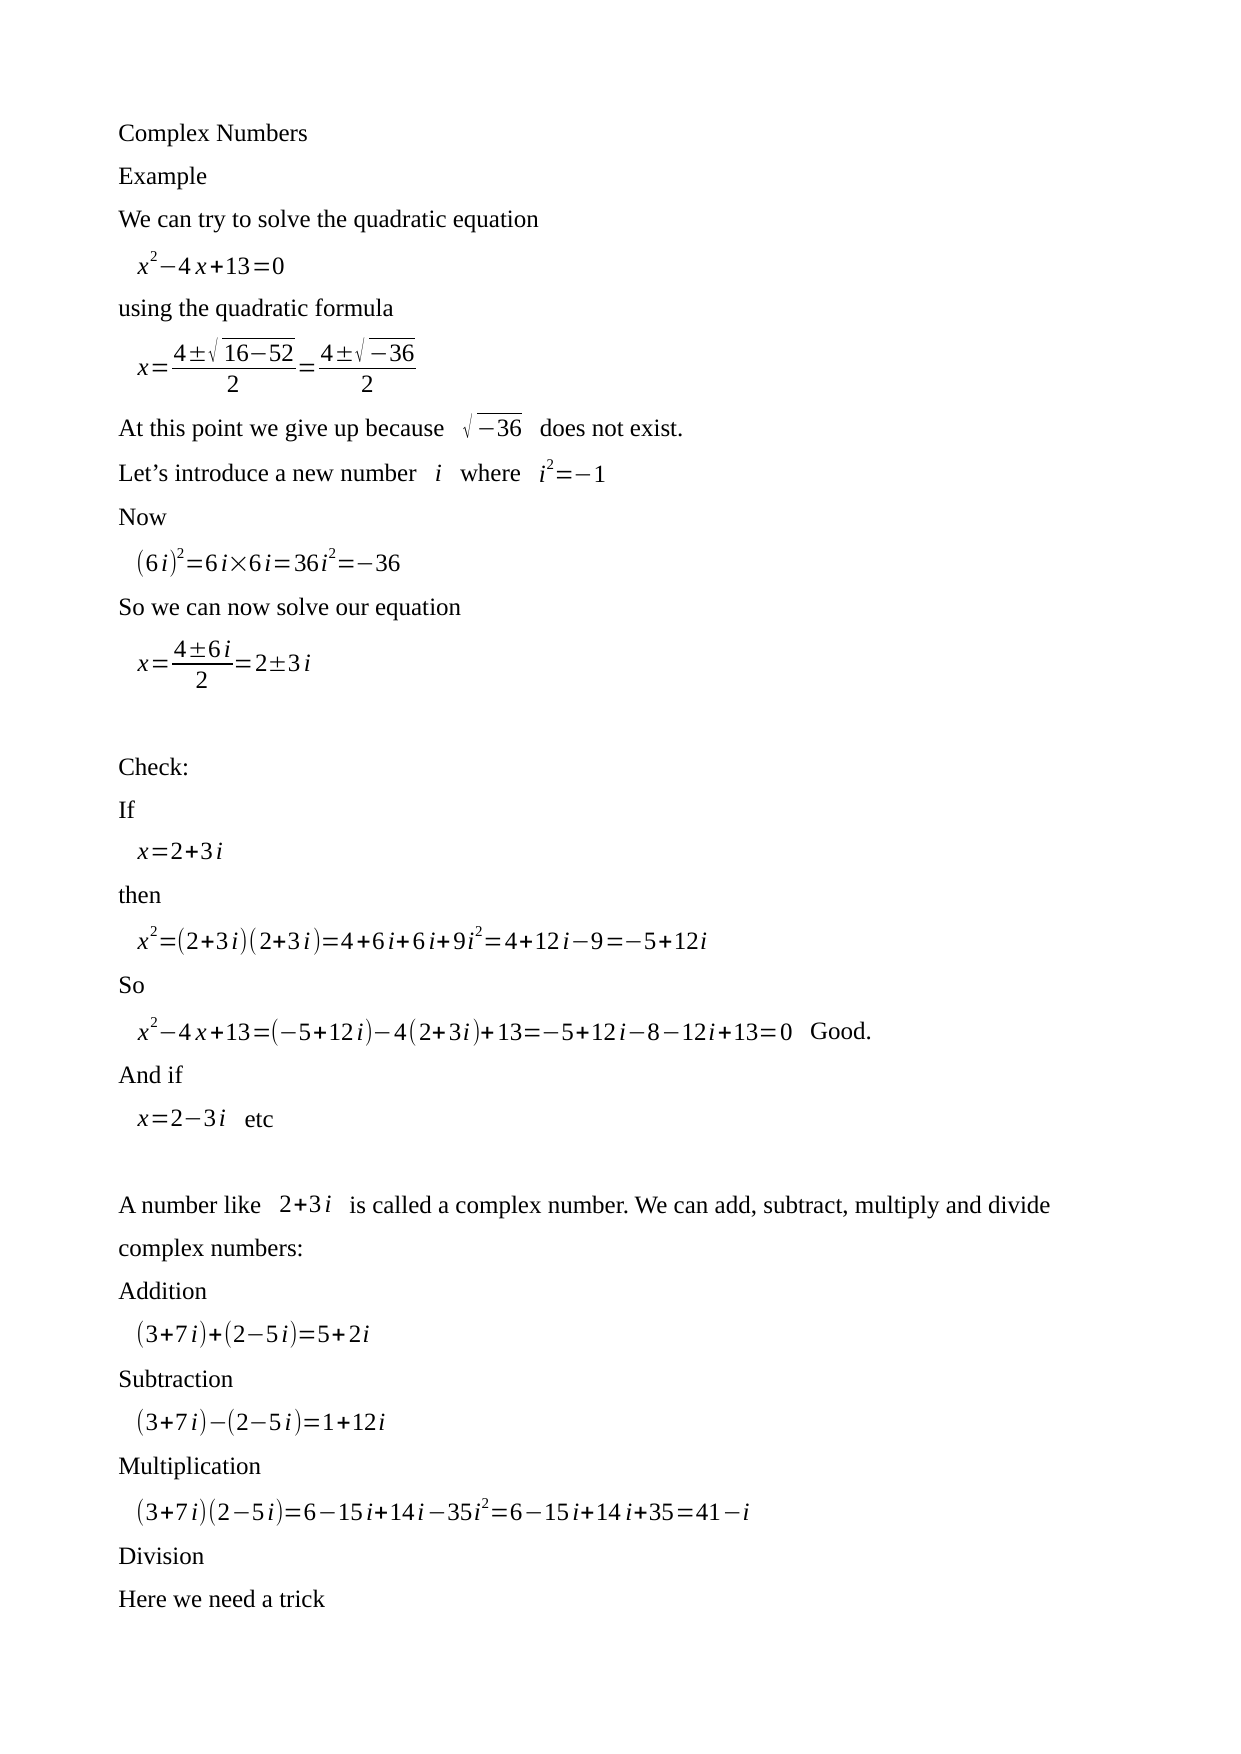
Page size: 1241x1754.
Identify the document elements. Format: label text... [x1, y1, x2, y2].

text then [118, 880, 1122, 908]
text So we can now solve our equation [118, 592, 1122, 621]
text At this point we give up becausedoes not exist. [118, 412, 1122, 442]
text So [118, 970, 1122, 999]
text Here we need a trick [118, 1584, 1122, 1613]
text Now [118, 502, 1122, 530]
text We can try to solve the quadratic equation [118, 204, 1122, 233]
text Complex Numbers [118, 118, 1122, 147]
text Let’s introduce a new numberwhere [118, 456, 1122, 487]
text Addition [118, 1276, 1122, 1305]
text Example [118, 161, 1122, 190]
text Check: [118, 752, 1122, 780]
text using the quadratic formula [118, 293, 1122, 322]
text And if [118, 1061, 1122, 1089]
text Multiplication [118, 1451, 1122, 1480]
text Division [118, 1541, 1122, 1570]
text Good. [118, 1013, 1122, 1046]
text etc [118, 1104, 1122, 1132]
text A number likeis called a complex number. We can add, subtract, multiply and divide complex numbers: [118, 1190, 1122, 1262]
text If [118, 795, 1122, 823]
text Subtraction [118, 1364, 1122, 1392]
